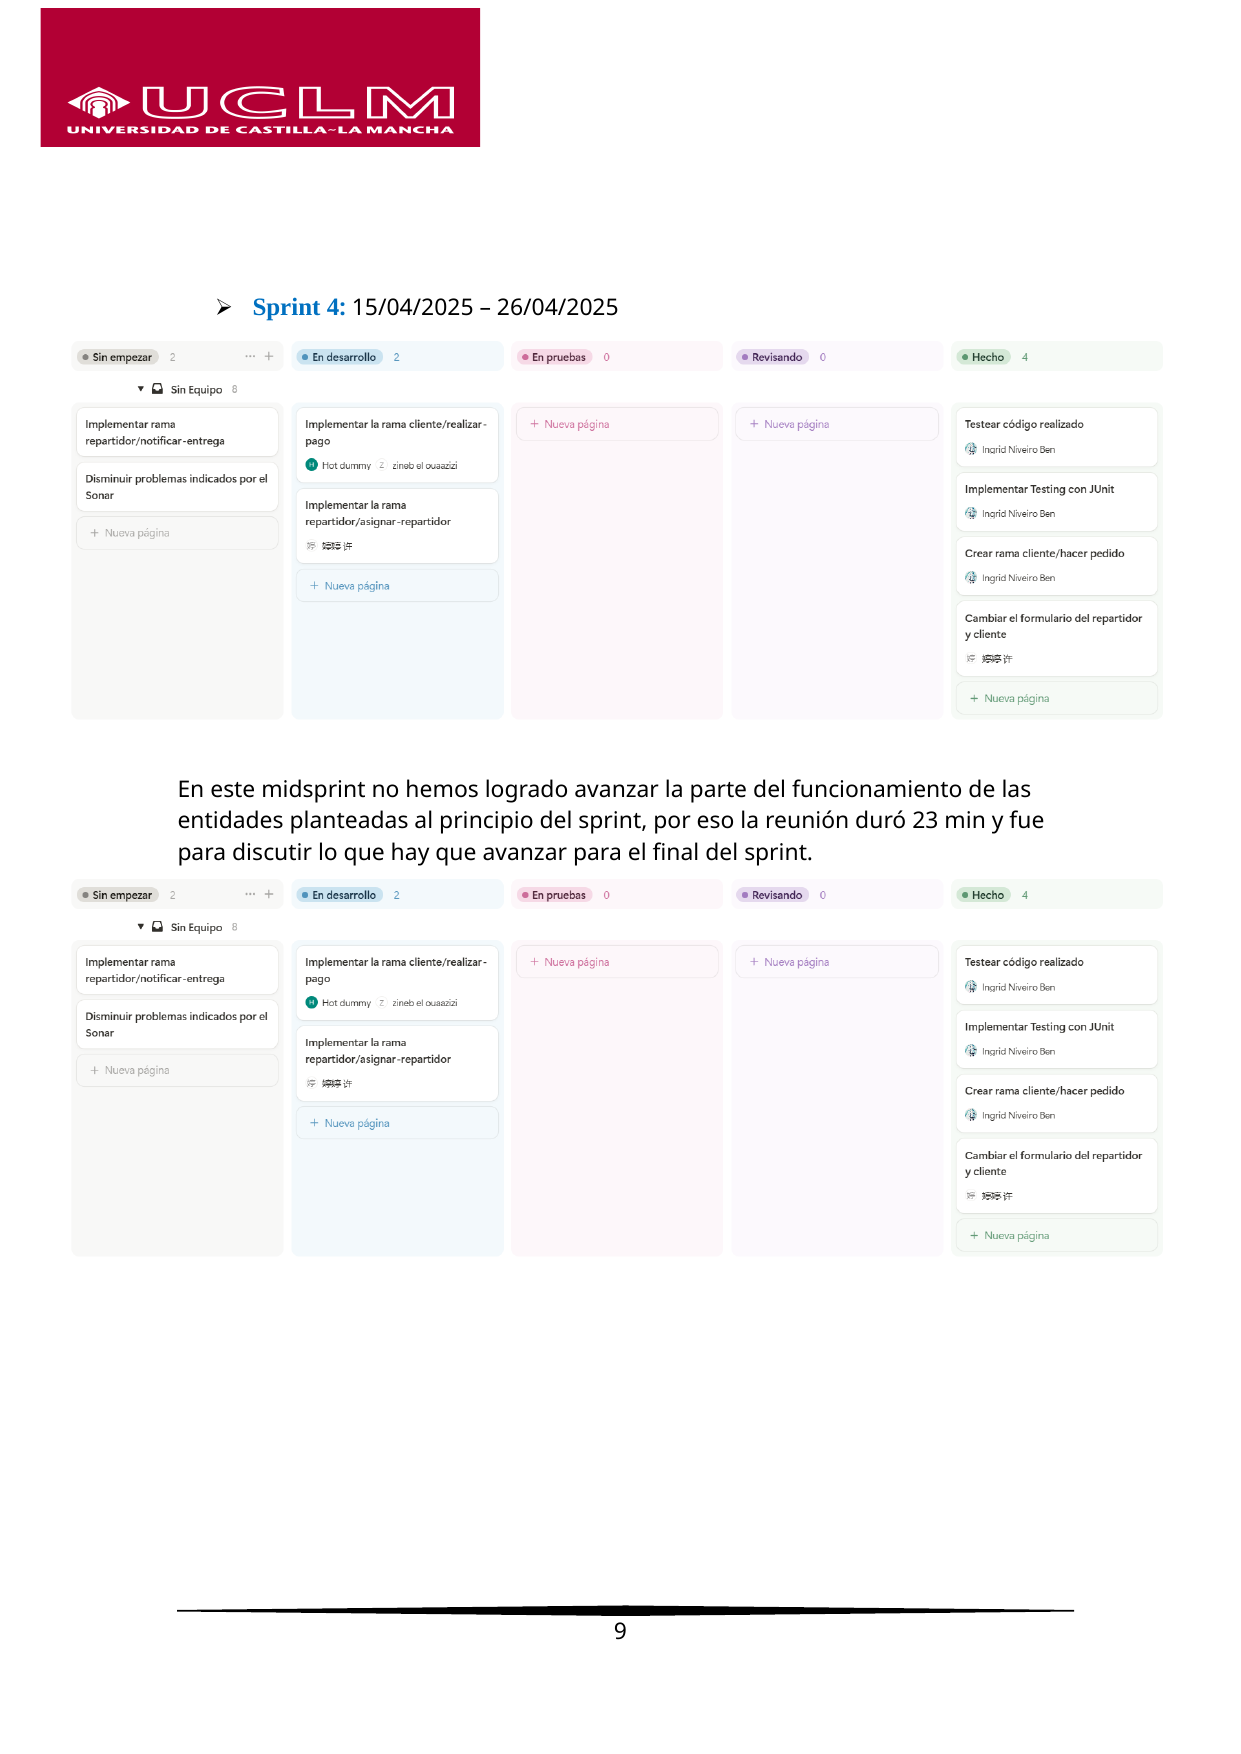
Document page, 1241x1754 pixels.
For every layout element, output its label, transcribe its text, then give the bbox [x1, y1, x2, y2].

list Sprint 4: 15/04/2025 – 26/04/2025 [215, 291, 1063, 323]
text En este midsprint no hemos logrado avanzar la parte del funcionamiento de las entidades planteadas al principio del sprint, por eso la reunión duró 23 min y fue para discutir lo que hay que avanzar para el final del sprint. [177, 773, 1063, 867]
